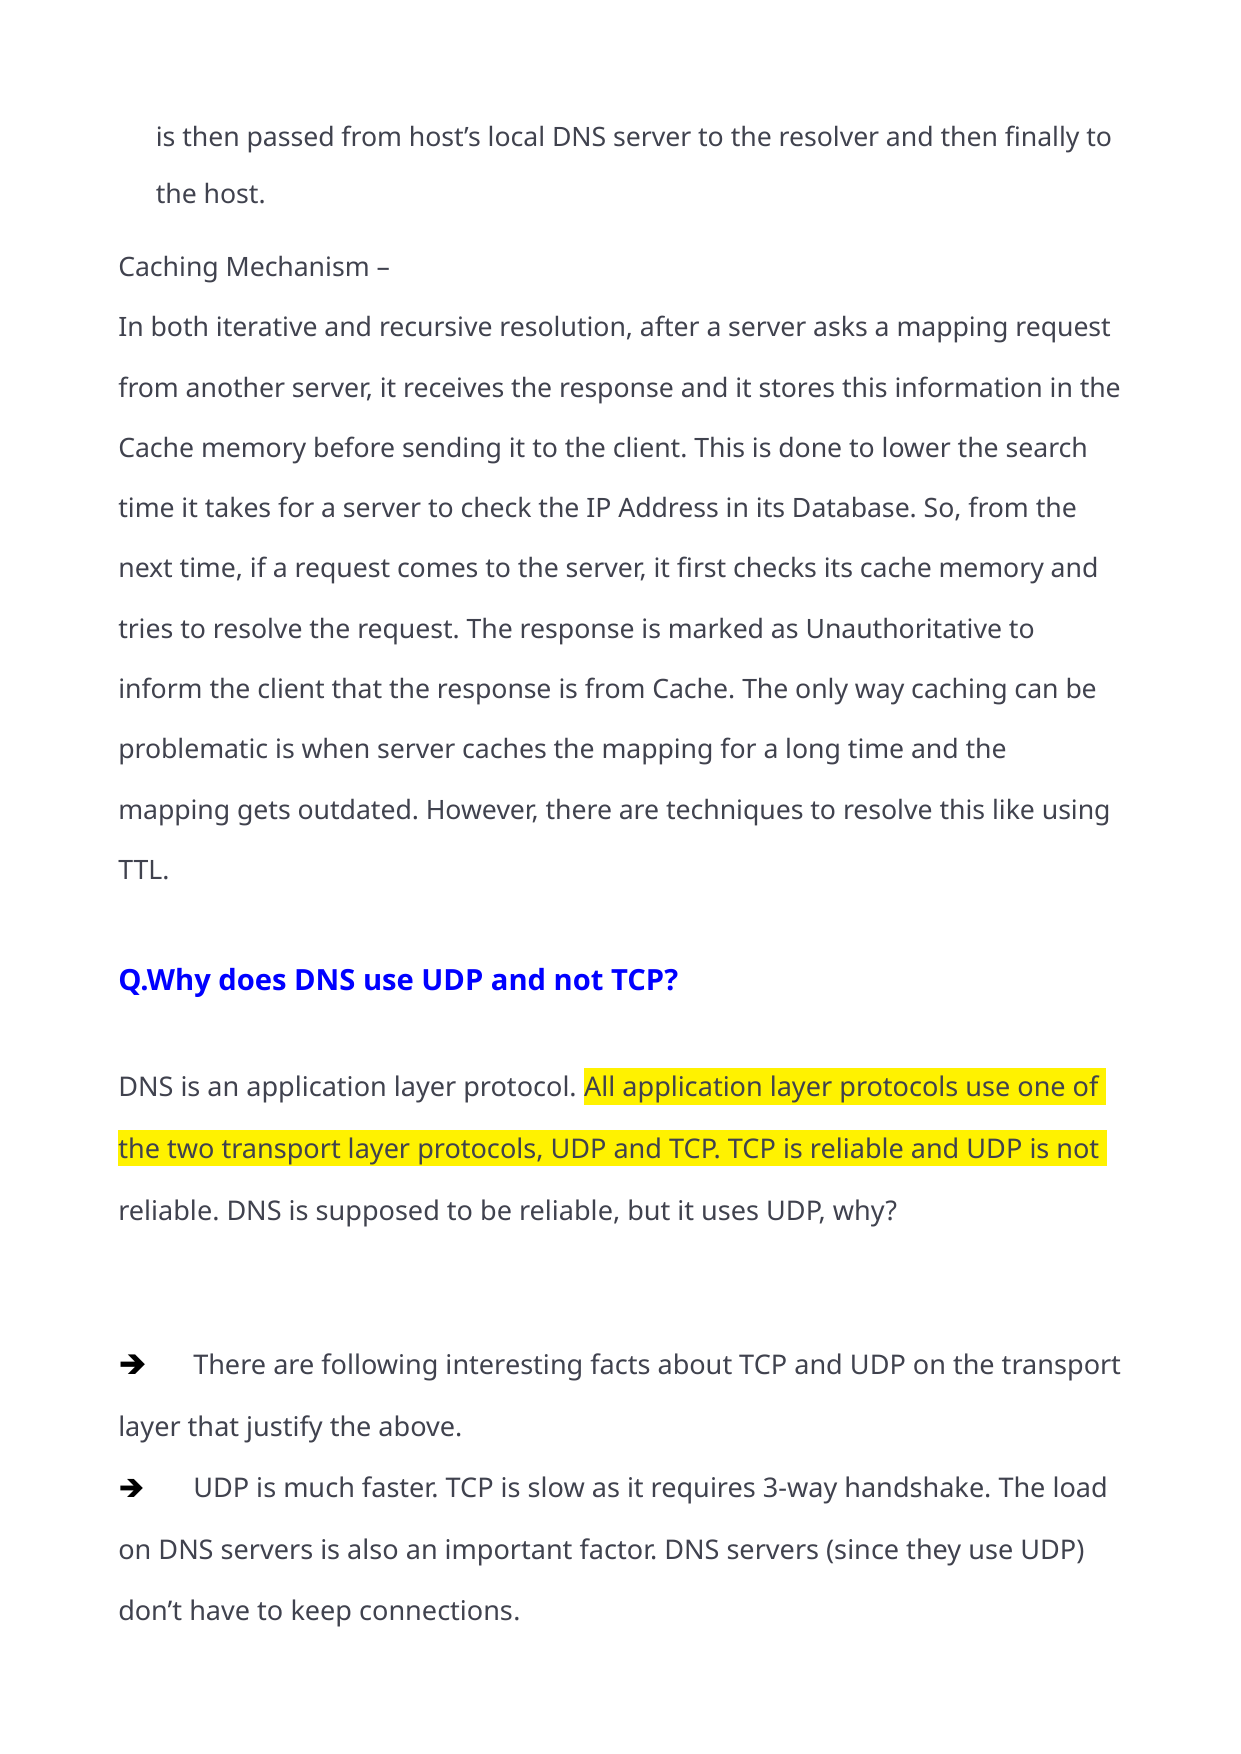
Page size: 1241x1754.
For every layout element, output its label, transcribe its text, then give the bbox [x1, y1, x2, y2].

text Q.Why does DNS use UDP and not TCP? [118, 959, 1122, 999]
text DNS is an application layer protocol. All application layer protocols use one of the two transport layer protocols, UDP and TCP. TCP is reliable and UDP is not reliable. DNS is supposed to be reliable, but it uses UDP, why? [118, 1068, 1122, 1228]
list There are following interesting facts about TCP and UDP on the transport layer that justify the above. [118, 1345, 1122, 1444]
text In both iterative and recursive resolution, after a server asks a mapping request from another server, it receives the response and it stores this information in the Cache memory before sending it to the client. This is done to lower the search time it takes for a server to check the IP Address in its Database. So, from the next time, if a request comes to the server, it first checks its cache memory and tries to resolve the request. The response is marked as Unauthoritative to inform the client that the response is from Cache. The only way caching can be problematic is when server caches the mapping for a long time and the mapping gets outdated. However, there are techniques to resolve this like using TTL. [118, 308, 1122, 887]
list is then passed from host’s local DNS server to the resolver and then finally to the host. [156, 118, 1122, 211]
list UDP is much faster. TCP is slow as it requires 3-way handshake. The load on DNS servers is also an important factor. DNS servers (since they use UDP) don’t have to keep connections. [118, 1468, 1122, 1628]
text Caching Mechanism – [118, 248, 1122, 284]
